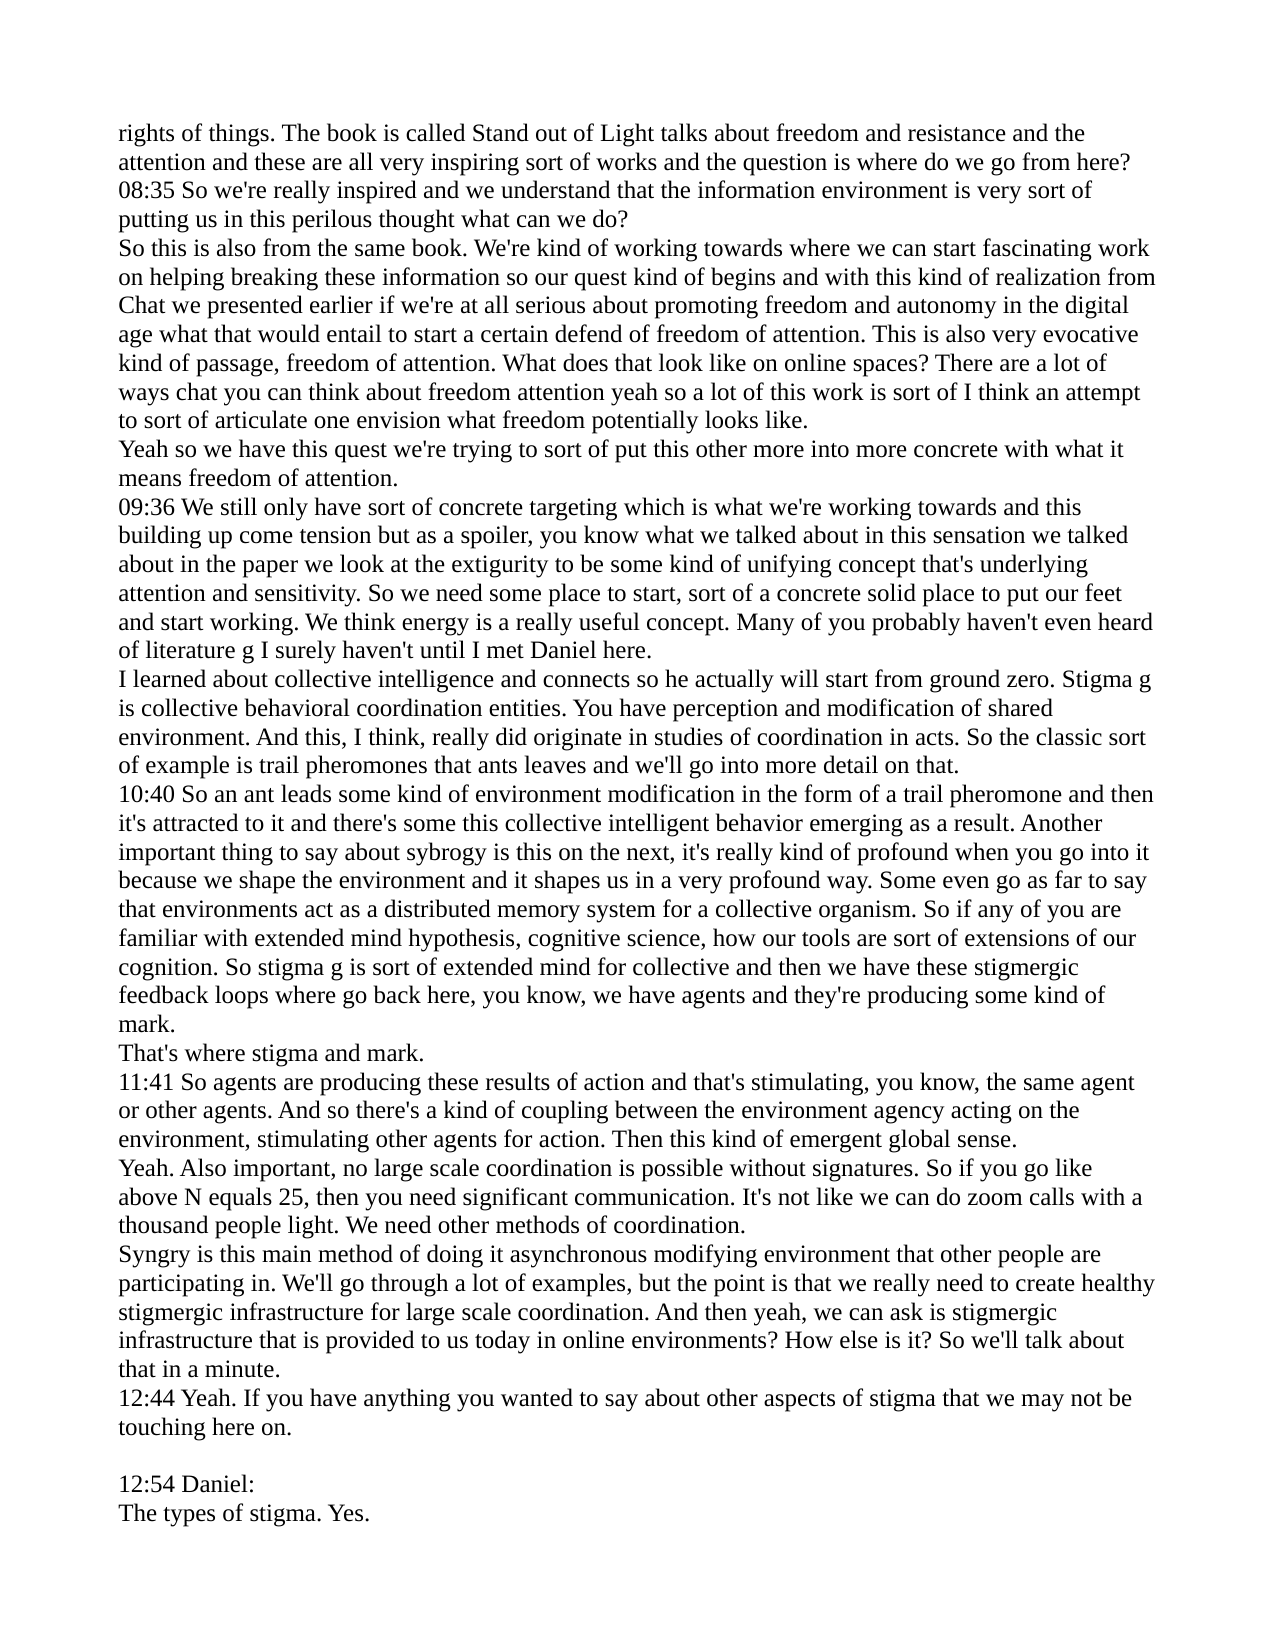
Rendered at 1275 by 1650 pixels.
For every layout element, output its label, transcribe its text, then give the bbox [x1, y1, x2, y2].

text Syngry is this main method of doing it asynchronous modifying environment that other people are participating in. We'll go through a lot of examples, but the point is that we really need to create healthy stigmergic infrastructure for large scale coordination. And then yeah, we can ask is stigmergic infrastructure that is provided to us today in online environments? How else is it? So we'll talk about that in a minute. [118, 1239, 1157, 1383]
text That's where stigma and mark. [118, 1038, 1157, 1067]
text rights of things. The book is called Stand out of Light talks about freedom and resistance and the attention and these are all very inspiring sort of works and the question is where do we go from here? [118, 118, 1157, 176]
text Yeah so we have this quest we're trying to sort of put this other more into more concrete with what it means freedom of attention. [118, 434, 1157, 492]
text 12:44 Yeah. If you have anything you wanted to say about other aspects of stigma that we may not be touching here on. [118, 1383, 1157, 1441]
text 10:40 So an ant leads some kind of environment modification in the form of a trail pheromone and then it's attracted to it and there's some this collective intelligent behavior emerging as a result. Another important thing to say about sybrogy is this on the next, it's really kind of profound when you go into it because we shape the environment and it shapes us in a very profound way. Some even go as far to say that environments act as a distributed memory system for a collective organism. So if any of you are familiar with extended mind hypothesis, cognitive science, how our tools are sort of extensions of our cognition. So stigma g is sort of extended mind for collective and then we have these stigmergic feedback loops where go back here, you know, we have agents and they're producing some kind of mark. [118, 779, 1157, 1038]
text Yeah. Also important, no large scale coordination is possible without signatures. So if you go like above N equals 25, then you need significant communication. It's not like we can do zoom calls with a thousand people light. We need other methods of coordination. [118, 1153, 1157, 1239]
text 12:54 Daniel: [118, 1469, 1157, 1498]
text The types of stigma. Yes. [118, 1498, 1157, 1527]
text 11:41 So agents are producing these results of action and that's stimulating, you know, the same agent or other agents. And so there's a kind of coupling between the environment agency acting on the environment, stimulating other agents for action. Then this kind of emergent global sense. [118, 1067, 1157, 1153]
text So this is also from the same book. We're kind of working towards where we can start fascinating work on helping breaking these information so our quest kind of begins and with this kind of realization from Chat we presented earlier if we're at all serious about promoting freedom and autonomy in the digital age what that would entail to start a certain defend of freedom of attention. This is also very evocative kind of passage, freedom of attention. What does that look like on online spaces? There are a lot of ways chat you can think about freedom attention yeah so a lot of this work is sort of I think an attempt to sort of articulate one envision what freedom potentially looks like. [118, 233, 1157, 434]
text 09:36 We still only have sort of concrete targeting which is what we're working towards and this building up come tension but as a spoiler, you know what we talked about in this sensation we talked about in the paper we look at the extigurity to be some kind of unifying concept that's underlying attention and sensitivity. So we need some place to start, sort of a concrete solid place to put our feet and start working. We think energy is a really useful concept. Many of you probably haven't even heard of literature g I surely haven't until I met Daniel here. [118, 492, 1157, 664]
text I learned about collective intelligence and connects so he actually will start from ground zero. Stigma g is collective behavioral coordination entities. You have perception and modification of shared environment. And this, I think, really did originate in studies of coordination in acts. So the classic sort of example is trail pheromones that ants leaves and we'll go into more detail on that. [118, 664, 1157, 779]
text 08:35 So we're really inspired and we understand that the information environment is very sort of putting us in this perilous thought what can we do? [118, 176, 1157, 233]
